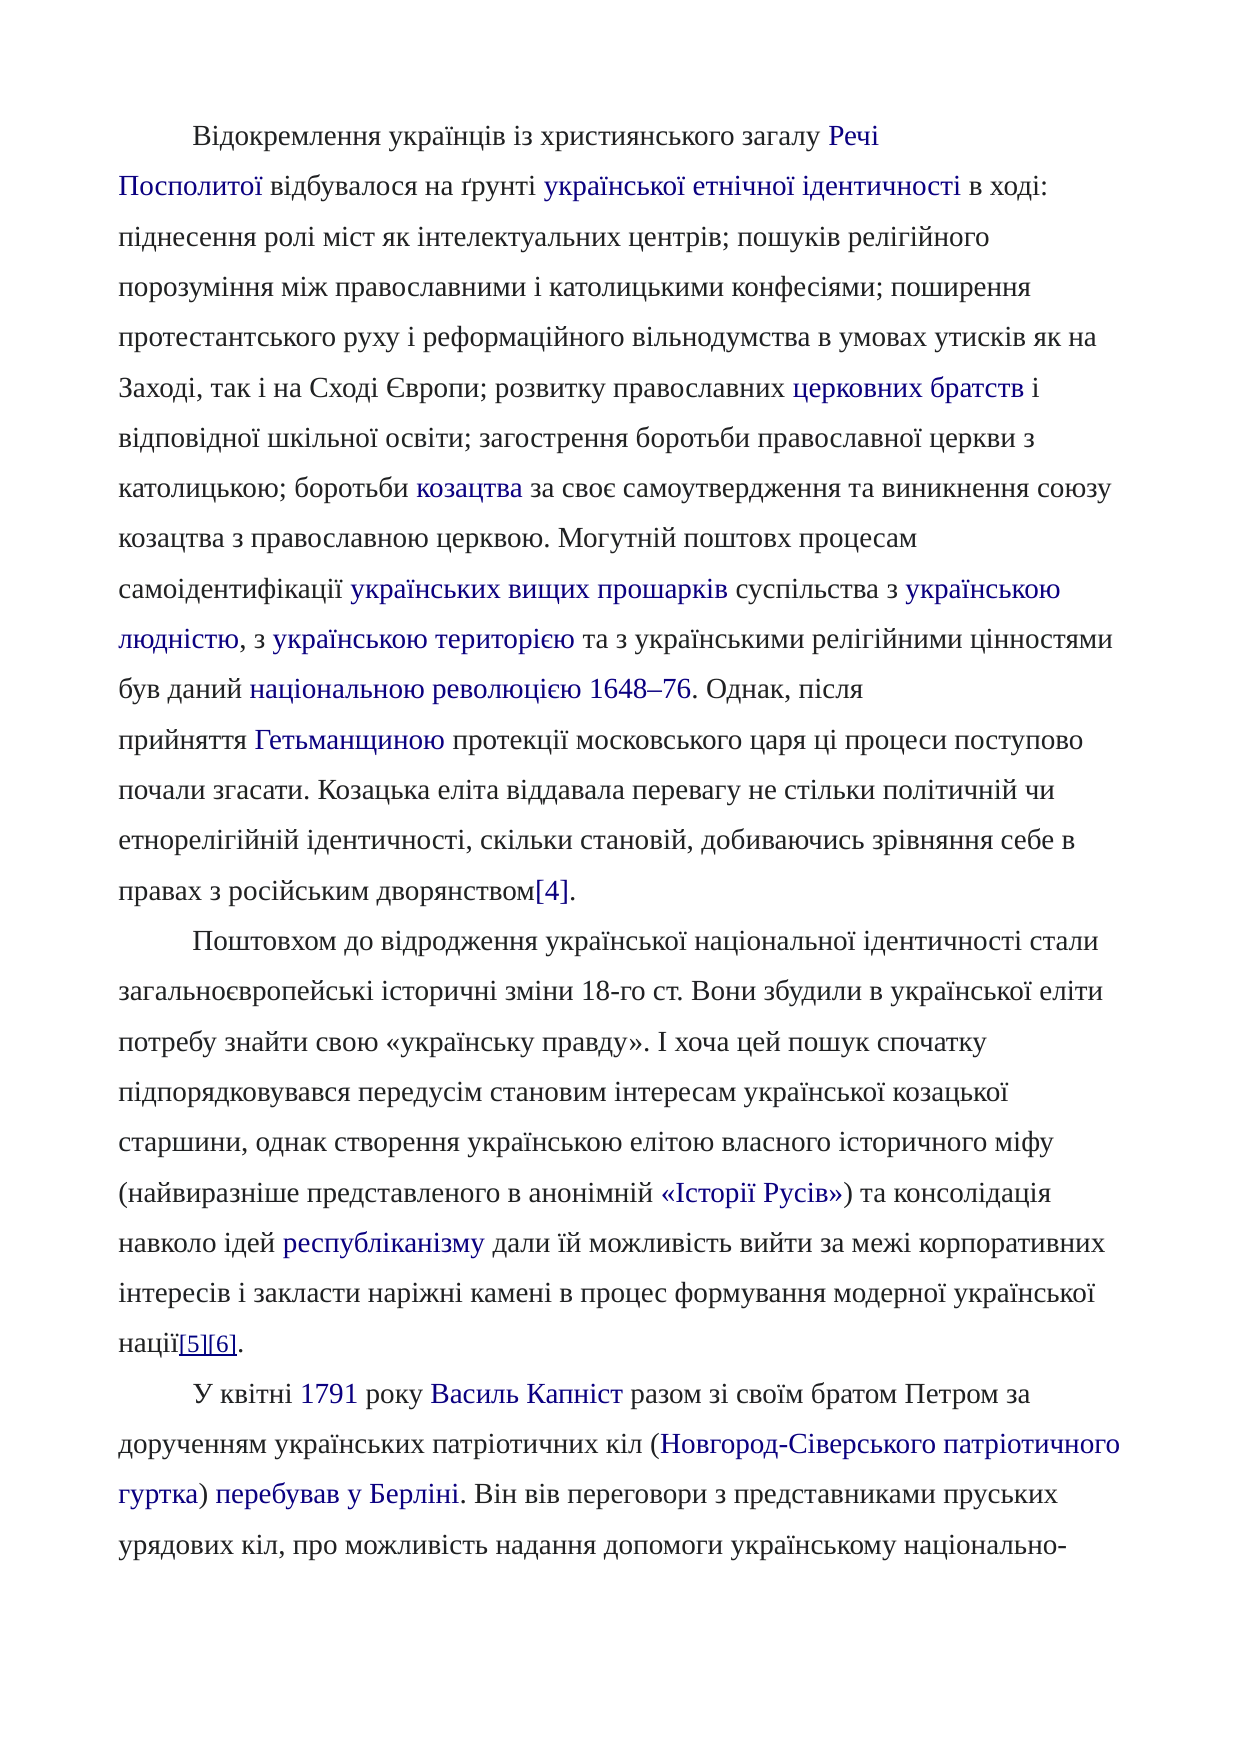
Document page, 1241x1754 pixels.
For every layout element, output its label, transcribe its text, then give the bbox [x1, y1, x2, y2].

text Поштовхом до відродження української національної ідентичності стали загальноєвропейські історичні зміни 18-го ст. Вони збудили в української еліти потребу знайти свою «українську правду». І хоча цей пошук спочатку підпорядковувався передусім становим інтересам української козацької старшини, однак створення українською елітою власного історичного міфу (найвиразніше представленого в анонімній «Історії Русів») та консолідація навколо ідей республіканізму дали їй можливість вийти за межі корпоративних інтересів і закласти наріжні камені в процес формування модерної української нації[5][6]. [118, 923, 1122, 1359]
text Відокремлення українців із християнського загалу Речі Посполитої відбувалося на ґрунті української етнічної ідентичності в ході: піднесення ролі міст як інтелектуальних центрів; пошуків релігійного порозуміння між православними і католицькими конфесіями; поширення протестантського руху і реформаційного вільнодумства в умовах утисків як на Заході, так і на Сході Європи; розвитку православних церковних братств і відповідної шкільної освіти; загострення боротьби православної церкви з католицькою; боротьби козацтва за своє самоутвердження та виникнення союзу козацтва з православною церквою. Могутній поштовх процесам самоідентифікації українських вищих прошарків суспільства з українською людністю, з українською територією та з українськими релігійними цінностями був даний національною революцією 1648–76. Однак, після прийняття Гетьманщиною протекції московського царя ці процеси поступово почали згасати. Козацька еліта віддавала перевагу не стільки політичній чи етнорелігійній ідентичності, скільки становій, добиваючись зрівняння себе в правах з російським дворянством[4]. [118, 118, 1122, 906]
text У квітні 1791 року Василь Капніст разом зі своїм братом Петром за дорученням українських патріотичних кіл (Новгород-Сіверського патріотичного гуртка) перебував у Берліні. Він вів переговори з представниками пруських урядових кіл, про можливість надання допомоги українському національно- [118, 1376, 1122, 1560]
